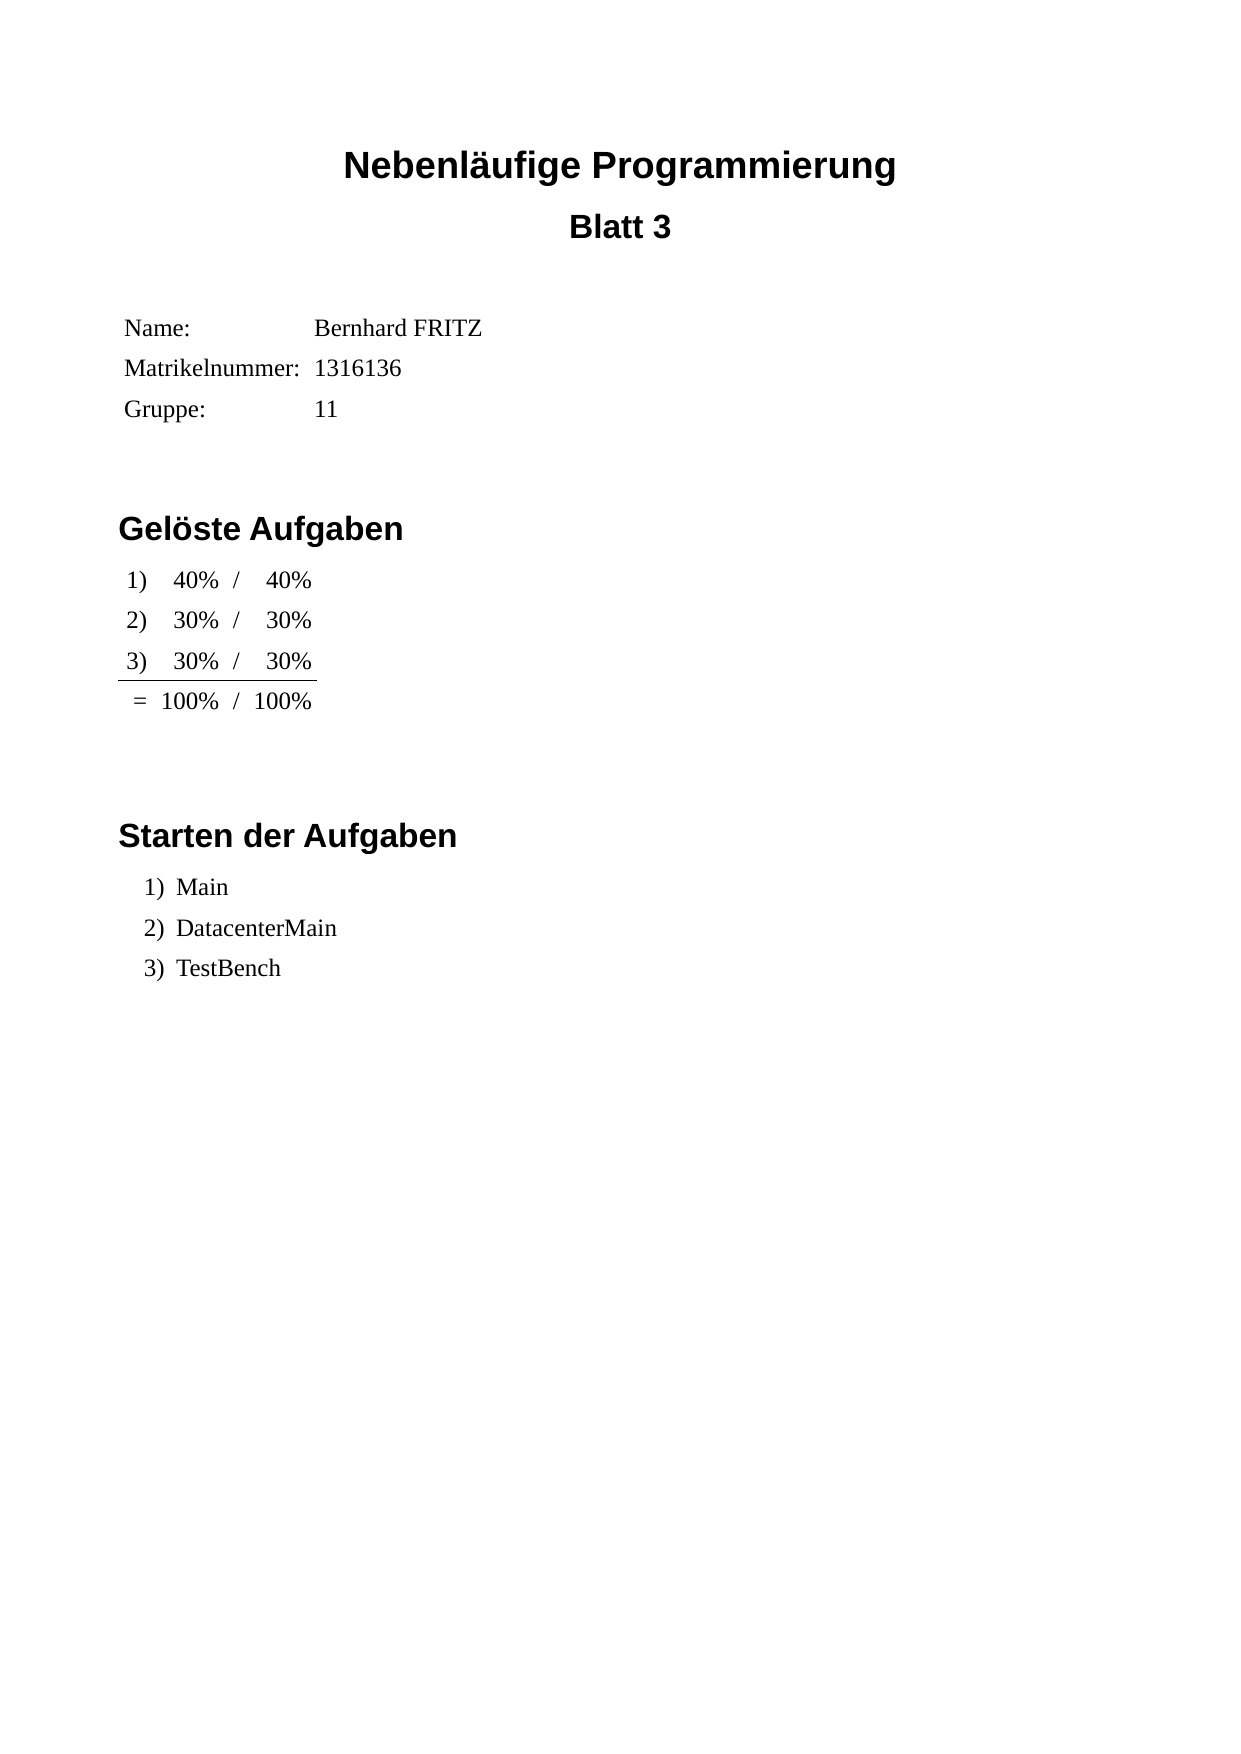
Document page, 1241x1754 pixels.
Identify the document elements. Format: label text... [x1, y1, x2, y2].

table_header 40% [153, 560, 224, 600]
table_header Name: [118, 308, 308, 348]
table_cell 3) [118, 947, 170, 987]
table_header 40% [245, 560, 317, 600]
table_header Bernhard FRITZ [308, 308, 1122, 348]
table_cell Gruppe: [118, 388, 308, 428]
table_cell / [225, 640, 245, 680]
subtitle Nebenläufige Programmierung [118, 143, 1122, 187]
table_cell 30% [245, 640, 317, 680]
table_cell 100% [153, 681, 224, 735]
table_cell 2) [118, 907, 170, 947]
table_cell 3) [118, 640, 153, 680]
table_cell / [225, 600, 245, 640]
table_header 1) [118, 867, 170, 907]
table_header / [225, 560, 245, 600]
subtitle Blatt 3 [118, 207, 1122, 246]
subtitle Starten der Aufgaben [118, 816, 1122, 854]
table_cell 30% [153, 600, 224, 640]
table_cell / [225, 681, 245, 735]
table_cell 30% [153, 640, 224, 680]
table_header 1) [118, 560, 153, 600]
table_cell 100% [245, 681, 317, 735]
table_cell DatacenterMain [170, 907, 672, 947]
table_cell Matrikelnummer: [118, 348, 308, 388]
table_cell 11 [308, 388, 1122, 428]
table_cell = [118, 681, 153, 735]
table_cell 1316136 [308, 348, 1122, 388]
table_cell TestBench [170, 947, 672, 987]
subtitle Gelöste Aufgaben [118, 508, 1122, 547]
table_cell 2) [118, 600, 153, 640]
table_cell 30% [245, 600, 317, 640]
table_header Main [170, 867, 672, 907]
